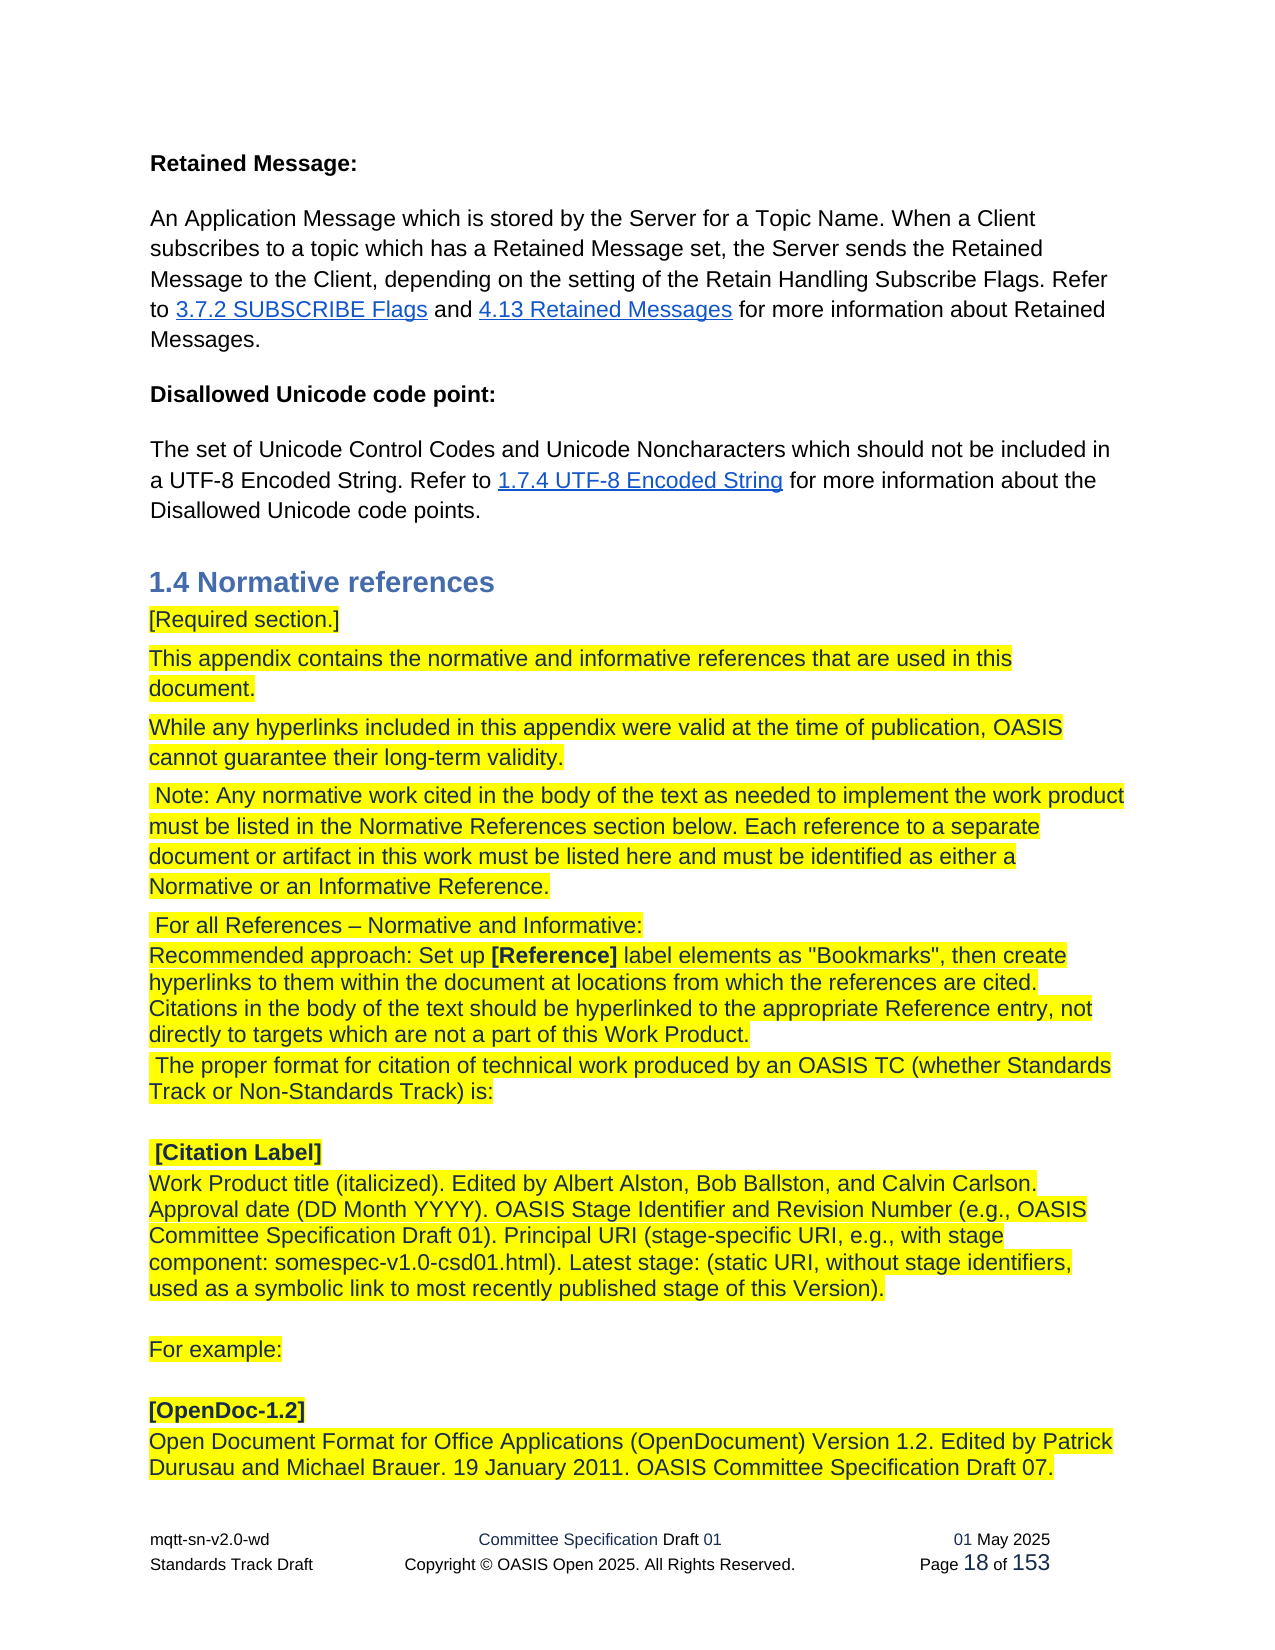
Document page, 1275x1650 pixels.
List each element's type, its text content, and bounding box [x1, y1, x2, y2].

text This appendix contains the normative and informative references that are used in this document. [148, 645, 1124, 702]
text Open Document Format for Office Applications (OpenDocument) Version 1.2. Edited by Patrick Durusau and Michael Brauer. 19 January 2011. OASIS Committee Specification Draft 07. [148, 1428, 1124, 1480]
text Note: Any normative work cited in the body of the text as needed to implement the work product must be listed in the Normative References section below. Each reference to a separate document or artifact in this work must be listed here and must be identified as either a Normative or an Informative Reference. [148, 782, 1124, 899]
text [OpenDoc-1.2] [148, 1397, 1124, 1423]
text The set of Unicode Control Codes and Unicode Noncharacters which should not be included in a UTF-8 Encoded String. Refer to 1.7.4 UTF-8 Encoded String for more information about the Disallowed Unicode code points. [150, 436, 1125, 523]
text While any hyperlinks included in this appendix were valid at the time of publication, OASIS cannot guarantee their long-term validity. [148, 714, 1124, 770]
text [Required section.] [148, 606, 1124, 633]
text The proper format for citation of technical work produced by an OASIS TC (whether Standards Track or Non-Standards Track) is: [148, 1052, 1124, 1104]
text Work Product title (italicized). Edited by Albert Alston, Bob Ballston, and Calvin Carlson. Approval date (DD Month YYYY). OASIS Stage Identifier and Revision Number (e.g., OASIS Committee Specification Draft 01). Principal URI (stage-specific URI, e.g., with stage component: somespec-v1.0-csd01.html). Latest stage: (static URI, without stage identifiers, used as a symbolic link to most recently published stage of this Version). [148, 1170, 1124, 1301]
text Recommended approach: Set up [Reference] label elements as "Bookmarks", then create hyperlinks to them within the document at locations from which the references are cited. Citations in the body of the text should be hyperlinked to the appropriate Reference entry, not directly to targets which are not a part of this Work Product. [148, 942, 1124, 1048]
subtitle 1.4 Normative references [148, 564, 1124, 598]
text [Citation Label] [148, 1139, 1124, 1166]
text An Application Message which is stored by the Server for a Topic Name. When a Client subscribes to a topic which has a Retained Message set, the Server sends the Retained Message to the Client, depending on the setting of the Retain Handling Subscribe Flags. Refer to 3.7.2 SUBSCRIBE Flags and 4.13 Retained Messages for more information about Retained Messages. [150, 205, 1125, 352]
text Disallowed Unicode code point: [150, 381, 1125, 408]
text For example: [148, 1336, 1124, 1362]
text Retained Message: [150, 150, 1125, 176]
text For all References – Normative and Informative: [148, 912, 1124, 938]
